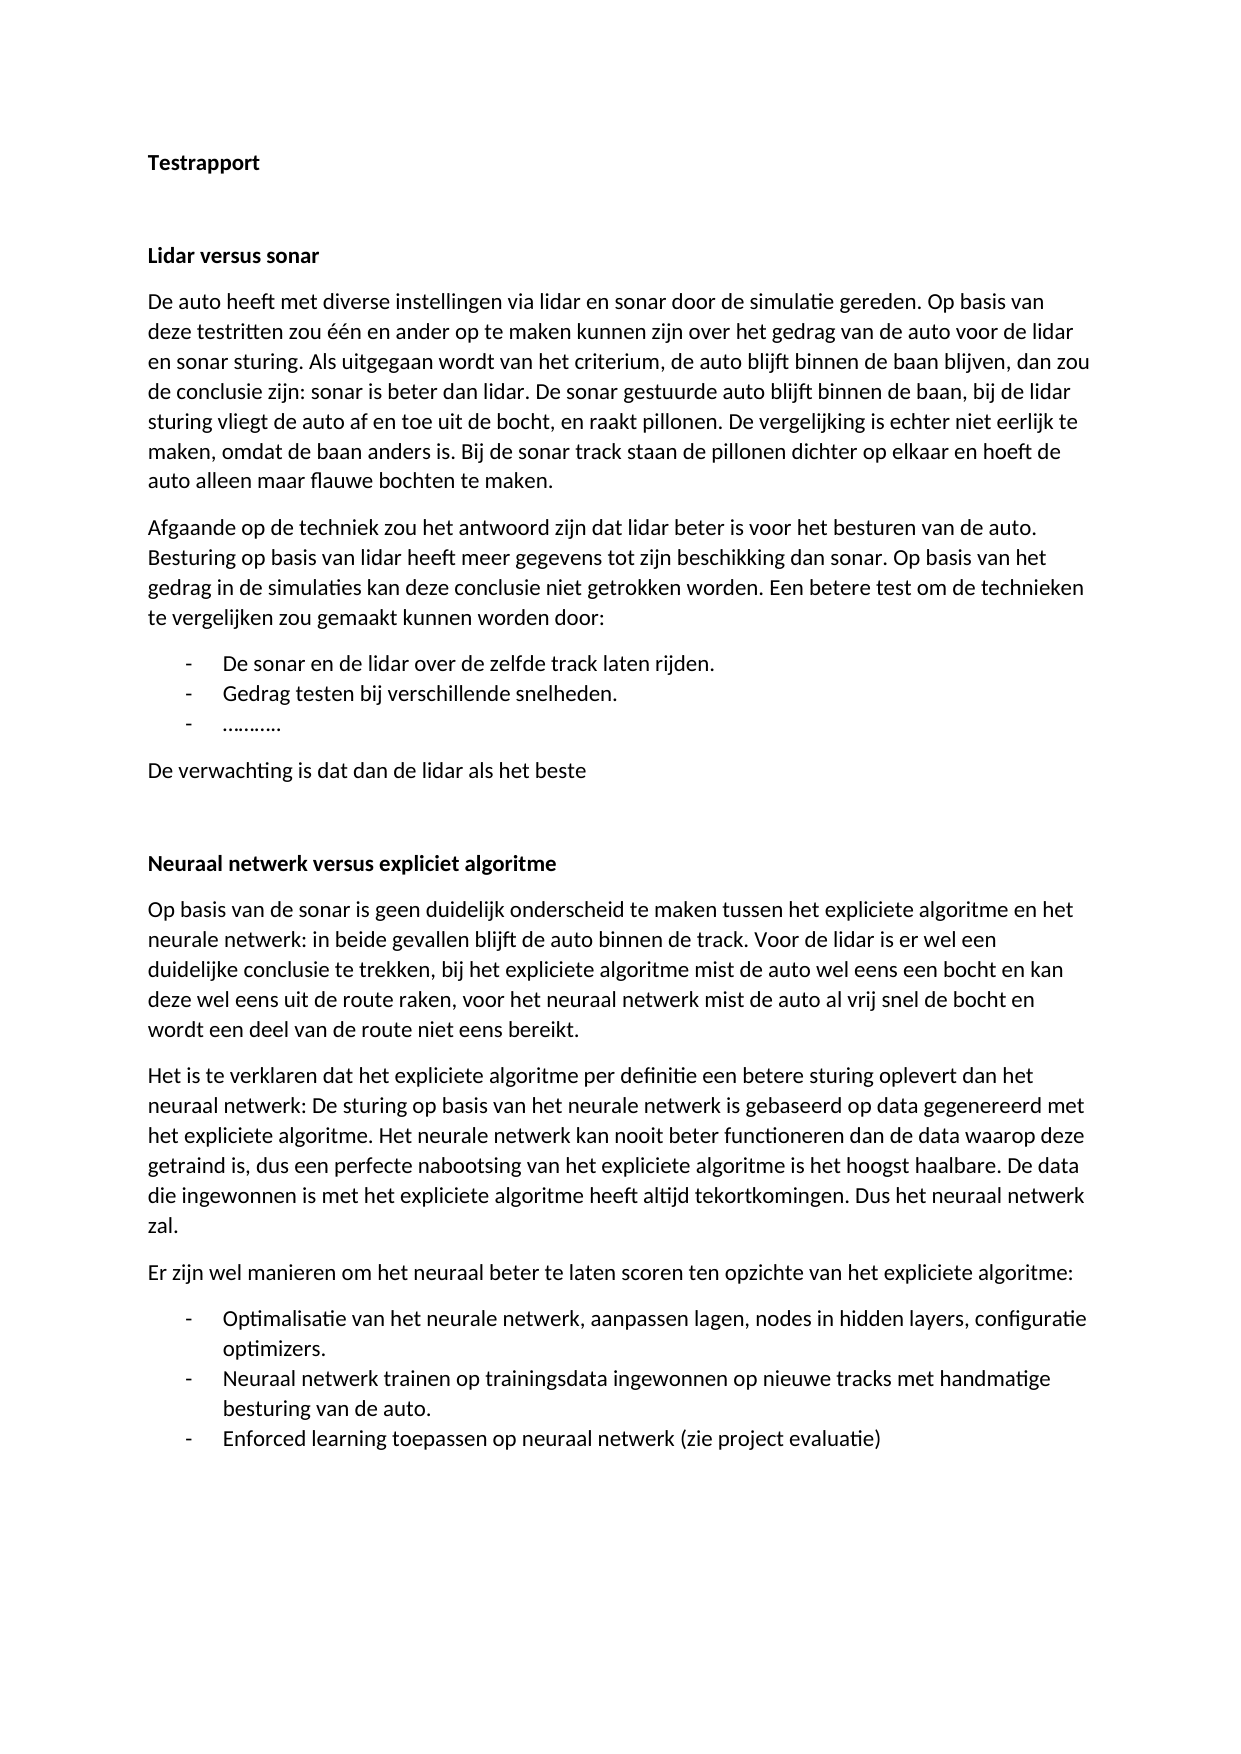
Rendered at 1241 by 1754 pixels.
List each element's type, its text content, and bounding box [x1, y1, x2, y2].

text Testrapport [148, 148, 1093, 176]
text De auto heeft met diverse instellingen via lidar en sonar door de simulatie gereden. Op basis van deze testritten zou één en ander op te maken kunnen zijn over het gedrag van de auto voor de lidar en sonar sturing. Als uitgegaan wordt van het criterium, de auto blijft binnen de baan blijven, dan zou de conclusie zijn: sonar is beter dan lidar. De sonar gestuurde auto blijft binnen de baan, bij de lidar sturing vliegt de auto af en toe uit de bocht, en raakt pillonen. De vergelijking is echter niet eerlijk te maken, omdat de baan anders is. Bij de sonar track staan de pillonen dichter op elkaar en hoeft de auto alleen maar flauwe bochten te maken. [148, 287, 1093, 495]
list Neuraal netwerk trainen op trainingsdata ingewonnen op nieuwe tracks met handmatige besturing van de auto. [185, 1364, 1093, 1422]
text Lidar versus sonar [148, 241, 1093, 269]
list Optimalisatie van het neurale netwerk, aanpassen lagen, nodes in hidden layers, configuratie optimizers. [185, 1304, 1093, 1362]
list De sonar en de lidar over de zelfde track laten rijden. [185, 649, 1093, 677]
list Gedrag testen bij verschillende snelheden. [185, 679, 1093, 707]
text Er zijn wel manieren om het neuraal beter te laten scoren ten opzichte van het expliciete algoritme: [148, 1258, 1093, 1286]
text Afgaande op de techniek zou het antwoord zijn dat lidar beter is voor het besturen van de auto. Besturing op basis van lidar heeft meer gegevens tot zijn beschikking dan sonar. Op basis van het gedrag in de simulaties kan deze conclusie niet getrokken worden. Een betere test om de technieken te vergelijken zou gemaakt kunnen worden door: [148, 513, 1093, 631]
text De verwachting is dat dan de lidar als het beste [148, 756, 1093, 784]
list Enforced learning toepassen op neuraal netwerk (zie project evaluatie) [185, 1424, 1093, 1452]
text Neuraal netwerk versus expliciet algoritme [148, 849, 1093, 877]
text Het is te verklaren dat het expliciete algoritme per definitie een betere sturing oplevert dan het neuraal netwerk: De sturing op basis van het neurale netwerk is gebaseerd op data gegenereerd met het expliciete algoritme. Het neurale netwerk kan nooit beter functioneren dan de data waarop deze getraind is, dus een perfecte nabootsing van het expliciete algoritme is het hoogst haalbare. De data die ingewonnen is met het expliciete algoritme heeft altijd tekortkomingen. Dus het neuraal netwerk zal. [148, 1062, 1093, 1239]
list ……….. [185, 709, 1093, 737]
text Op basis van de sonar is geen duidelijk onderscheid te maken tussen het expliciete algoritme en het neurale netwerk: in beide gevallen blijft de auto binnen de track. Voor de lidar is er wel een duidelijke conclusie te trekken, bij het expliciete algoritme mist de auto wel eens een bocht en kan deze wel eens uit de route raken, voor het neuraal netwerk mist de auto al vrij snel de bocht en wordt een deel van de route niet eens bereikt. [148, 896, 1093, 1043]
